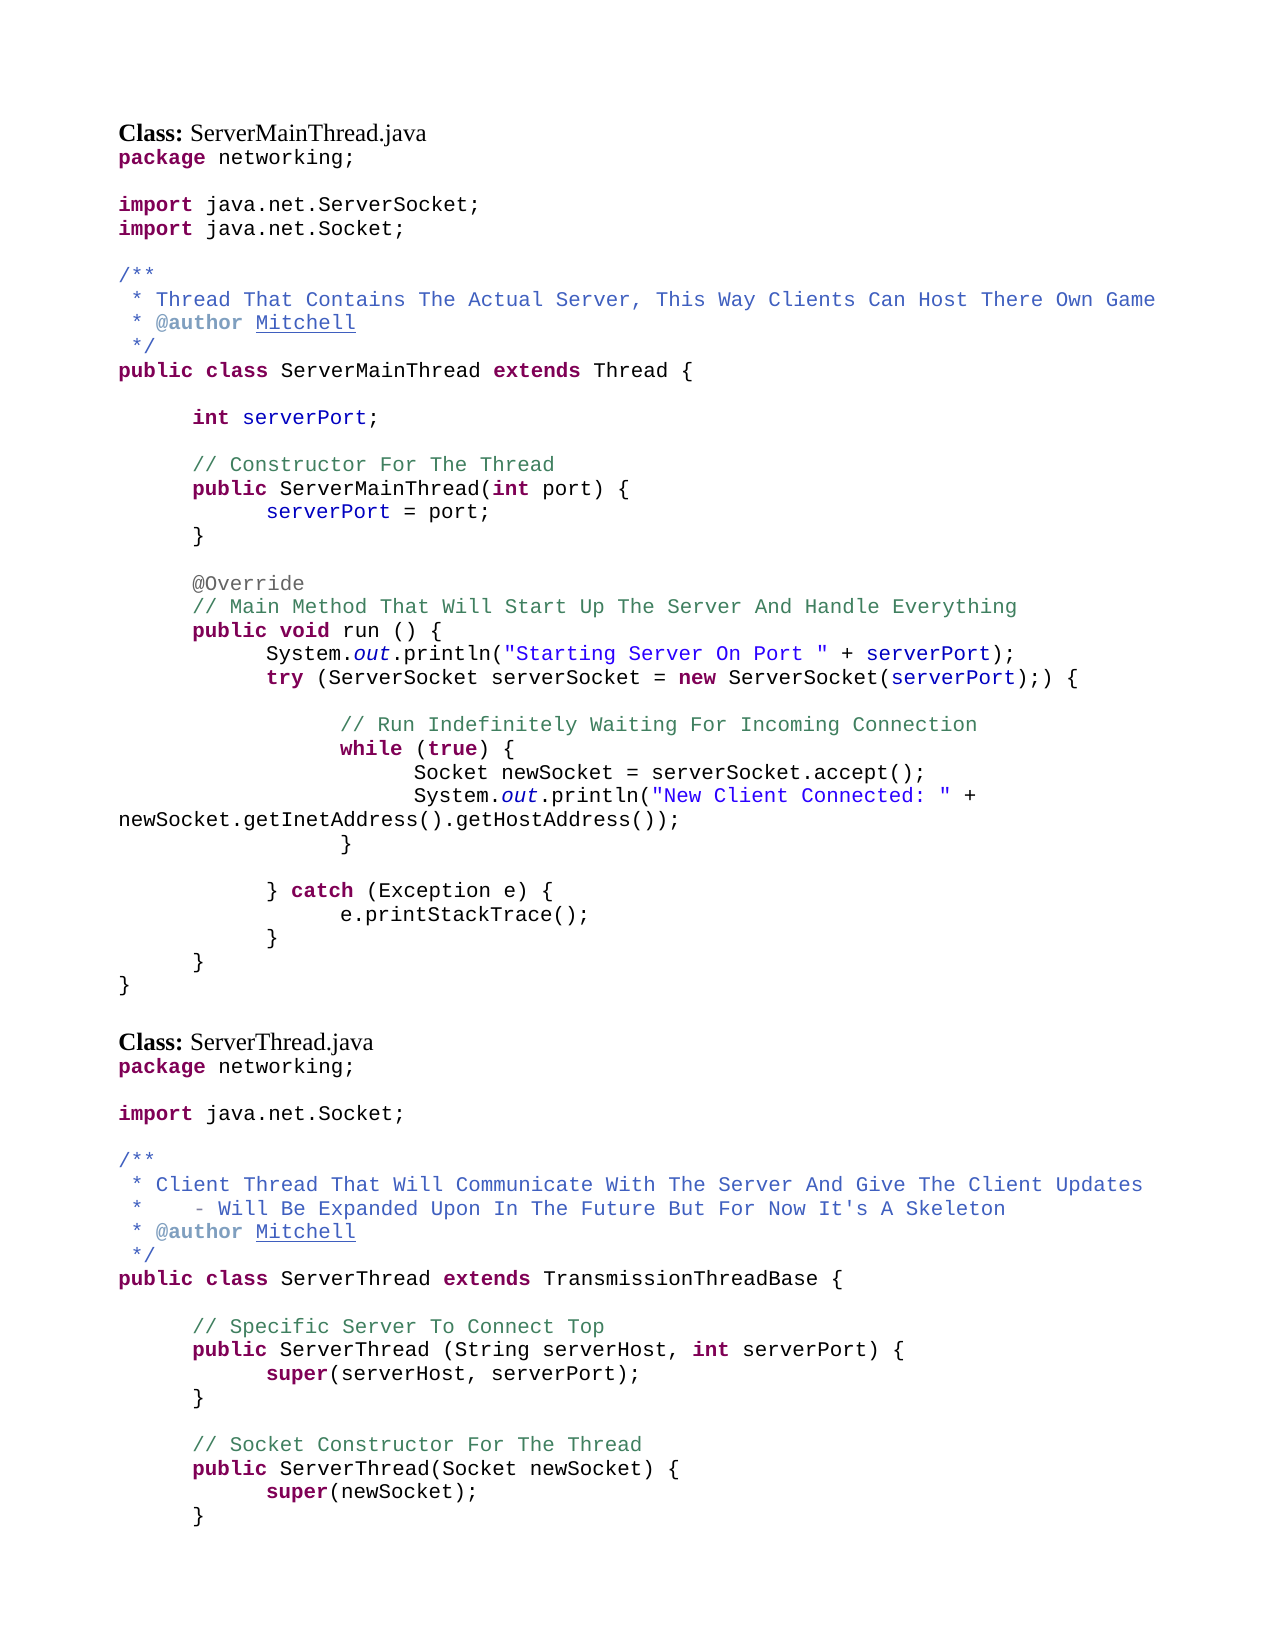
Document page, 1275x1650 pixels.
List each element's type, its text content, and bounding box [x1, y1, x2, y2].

text } [118, 1387, 1157, 1410]
text // Socket Constructor For The Thread [118, 1434, 1157, 1458]
text // Main Method That Will Start Up The Server And Handle Everything [118, 596, 1157, 620]
text * @author Mitchell [118, 1221, 1157, 1245]
text int serverPort; [118, 407, 1157, 431]
text /** [118, 1150, 1157, 1174]
text * @author Mitchell [118, 312, 1157, 336]
text super(serverHost, serverPort); [118, 1363, 1157, 1387]
text public class ServerMainThread extends Thread { [118, 360, 1157, 383]
text } [118, 1505, 1157, 1528]
text import java.net.Socket; [118, 218, 1157, 241]
text super(newSocket); [118, 1481, 1157, 1505]
text public ServerThread (String serverHost, int serverPort) { [118, 1339, 1157, 1363]
text Socket newSocket = serverSocket.accept(); [118, 762, 1157, 785]
text /** [118, 265, 1157, 289]
text public ServerThread(Socket newSocket) { [118, 1458, 1157, 1481]
text * - Will Be Expanded Upon In The Future But For Now It's A Skeleton [118, 1197, 1157, 1221]
text Class: ServerMainThread.java [118, 118, 1157, 147]
text e.printStackTrace(); [118, 903, 1157, 927]
text // Specific Server To Connect Top [118, 1316, 1157, 1339]
text import java.net.Socket; [118, 1103, 1157, 1127]
text } [118, 833, 1157, 856]
text // Constructor For The Thread [118, 454, 1157, 478]
text } catch (Exception e) { [118, 880, 1157, 903]
text while (true) { [118, 738, 1157, 762]
text */ [118, 336, 1157, 360]
text Class: ServerThread.java [118, 1027, 1157, 1056]
text */ [118, 1245, 1157, 1268]
text System.out.println("New Client Connected: " + newSocket.getInetAddress().getHostAddress()); [118, 785, 1157, 833]
text public class ServerThread extends TransmissionThreadBase { [118, 1268, 1157, 1292]
text public ServerMainThread(int port) { [118, 478, 1157, 502]
text @Override [118, 572, 1157, 596]
text } [118, 927, 1157, 951]
text package networking; [118, 147, 1157, 171]
text try (ServerSocket serverSocket = new ServerSocket(serverPort);) { [118, 667, 1157, 691]
text import java.net.ServerSocket; [118, 194, 1157, 218]
text } [118, 951, 1157, 974]
text // Run Indefinitely Waiting For Incoming Connection [118, 714, 1157, 738]
text serverPort = port; [118, 502, 1157, 525]
text public void run () { [118, 620, 1157, 643]
text * Client Thread That Will Communicate With The Server And Give The Client Updates [118, 1174, 1157, 1197]
text System.out.println("Starting Server On Port " + serverPort); [118, 643, 1157, 667]
text } [118, 525, 1157, 549]
text * Thread That Contains The Actual Server, This Way Clients Can Host There Own Game [118, 289, 1157, 312]
text package networking; [118, 1056, 1157, 1079]
text } [118, 974, 1157, 998]
